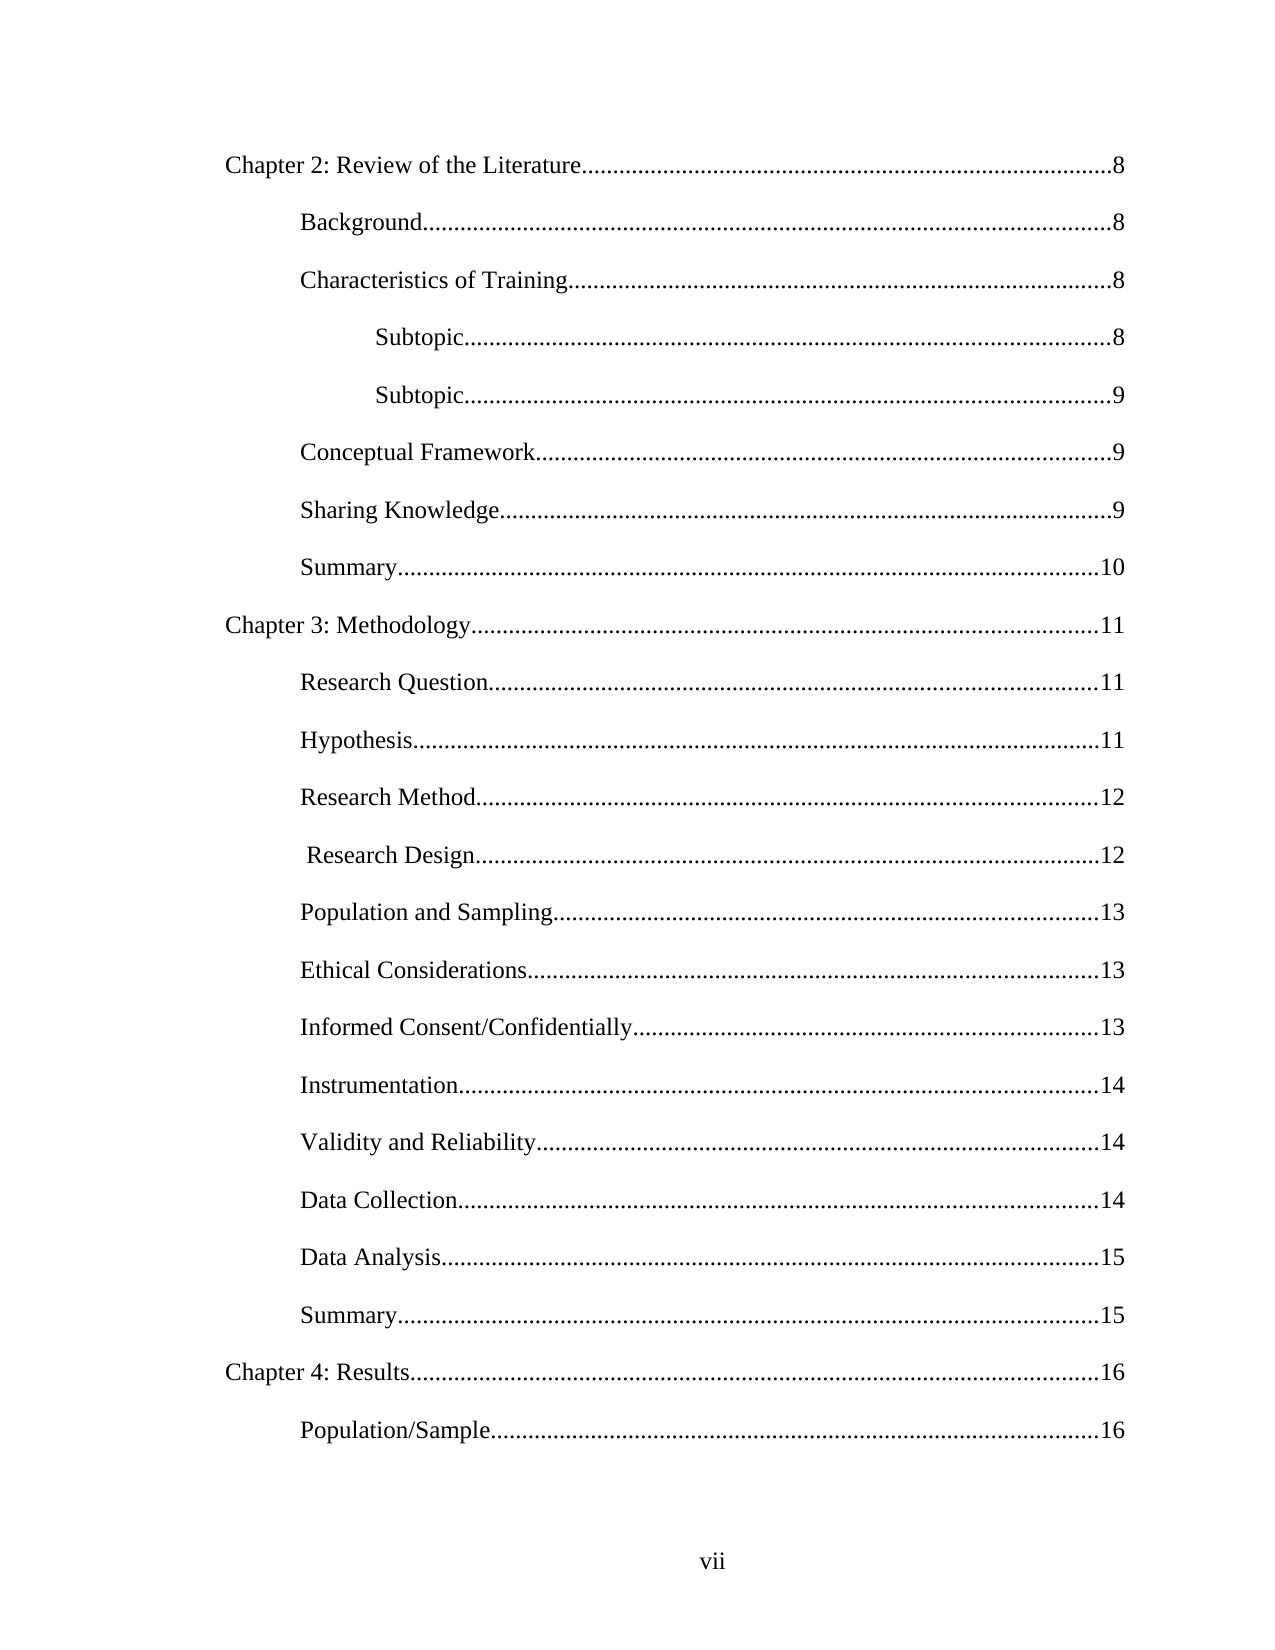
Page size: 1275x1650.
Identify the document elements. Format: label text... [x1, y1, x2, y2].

text Instrumentation 14 [300, 1070, 1125, 1099]
text Validity and Reliability 14 [300, 1127, 1125, 1156]
text Chapter 2: Review of the Literature 8 [225, 150, 1125, 179]
text Subtopic 8 [375, 322, 1125, 351]
text Population/Sample 16 [300, 1415, 1125, 1444]
text Conceptual Framework 9 [300, 437, 1125, 466]
text Research Question 11 [300, 667, 1125, 696]
text Population and Sampling 13 [300, 897, 1125, 926]
text Research Design 12 [300, 840, 1125, 869]
text Summary 15 [300, 1300, 1125, 1329]
text Informed Consent/Confidentially 13 [300, 1012, 1125, 1041]
text Sharing Knowledge 9 [300, 495, 1125, 524]
text Chapter 4: Results 16 [225, 1357, 1125, 1386]
text Background 8 [300, 207, 1125, 236]
text Summary 10 [300, 552, 1125, 581]
text Data Collection 14 [300, 1185, 1125, 1214]
text Ethical Considerations 13 [300, 955, 1125, 984]
text Chapter 3: Methodology 11 [225, 610, 1125, 639]
text Subtopic 9 [375, 380, 1125, 409]
text Research Method 12 [300, 782, 1125, 811]
text Hypothesis 11 [300, 725, 1125, 754]
text Data Analysis 15 [300, 1242, 1125, 1271]
text Characteristics of Training 8 [300, 265, 1125, 294]
